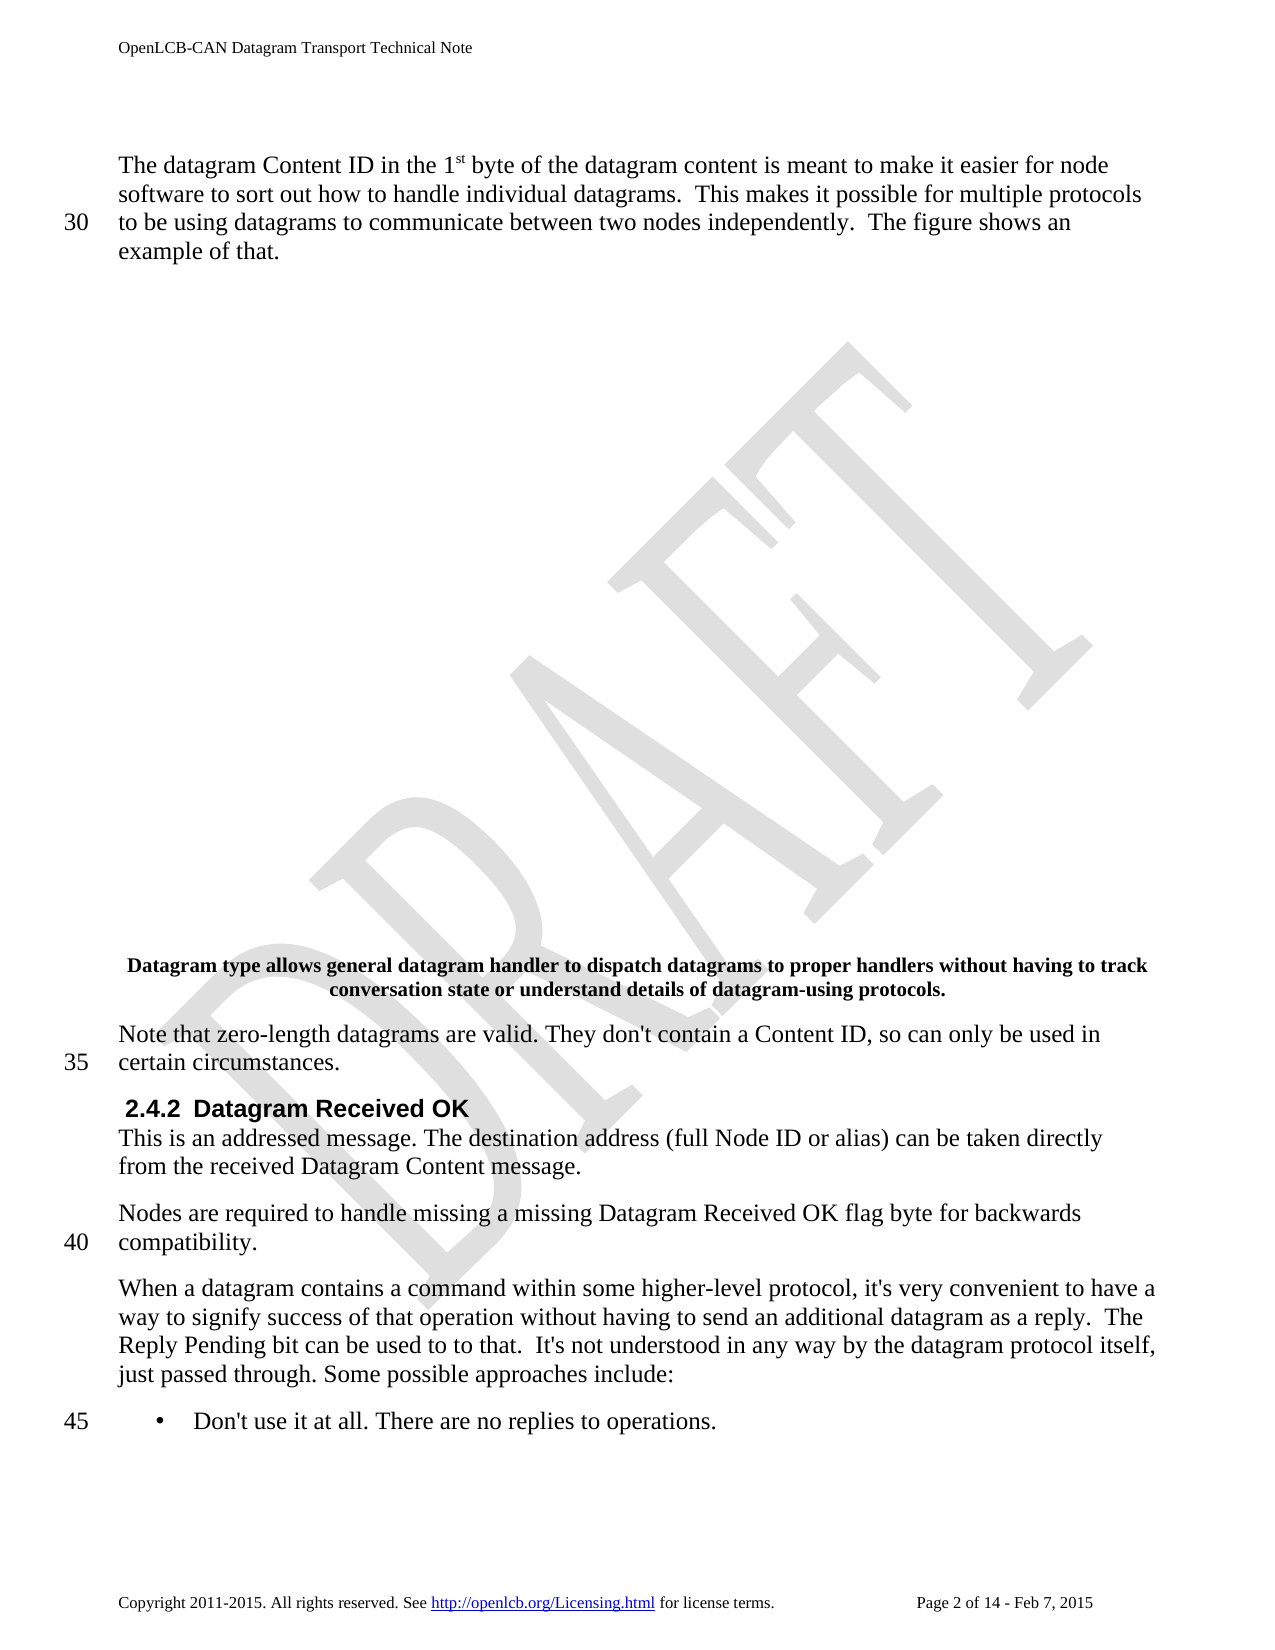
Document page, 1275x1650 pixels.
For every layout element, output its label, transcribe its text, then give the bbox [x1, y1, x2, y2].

list Don't use it at all. There are no replies to operations. [156, 1406, 1157, 1434]
subtitle Datagram Received OK [485, 1094, 584, 1123]
text The datagram Content ID in the 1st byte of the datagram content is meant to make it easier for node software to sort out how to handle individual datagrams. This makes it possible for multiple protocols to be using datagrams to communicate between two nodes independently. The figure shows an example of that. [118, 150, 1157, 265]
text Note that zero-length datagrams are valid. They don't contain a Content ID, so can only be used in certain circumstances. [525, 1019, 1157, 1076]
text When a datagram contains a command within some higher-level protocol, it's very convenient to have a way to signify success of that operation without having to send an additional datagram as a reply. The Reply Pending bit can be used to to that. It's not understood in any way by the datagram protocol itself, just passed through. Some possible approaches include: [118, 1273, 1157, 1388]
subtitle Datagram Received OK [118, 1094, 276, 1123]
text Note that zero-length datagrams are valid. They don't contain a Content ID, so can only be used in certain circumstances. [419, 1019, 539, 1076]
text Datagram type allows general datagram handler to dispatch datagrams to proper handlers without having to track conversation state or understand details of datagram-using protocols. [118, 283, 1157, 1001]
text This is an addressed message. The destination address (full Node ID or alias) can be taken directly from the received Datagram Content message. [503, 1123, 1157, 1180]
text This is an addressed message. The destination address (full Node ID or alias) can be taken directly from the received Datagram Content message. [319, 1123, 493, 1180]
text Note that zero-length datagrams are valid. They don't contain a Content ID, so can only be used in certain circumstances. [215, 1019, 428, 1076]
text This is an addressed message. The destination address (full Node ID or alias) can be taken directly from the received Datagram Content message. [118, 1123, 333, 1180]
subtitle Datagram Received OK [617, 1094, 1157, 1123]
text Note that zero-length datagrams are valid. They don't contain a Content ID, so can only be used in certain circumstances. [118, 1019, 229, 1076]
text Nodes are required to handle missing a missing Datagram Received OK flag byte for backwards compatibility. [118, 1198, 408, 1255]
subtitle Datagram Received OK [290, 1094, 467, 1123]
text Nodes are required to handle missing a missing Datagram Received OK flag byte for backwards compatibility. [394, 1198, 492, 1251]
text Nodes are required to handle missing a missing Datagram Received OK flag byte for backwards compatibility. [486, 1198, 1157, 1255]
